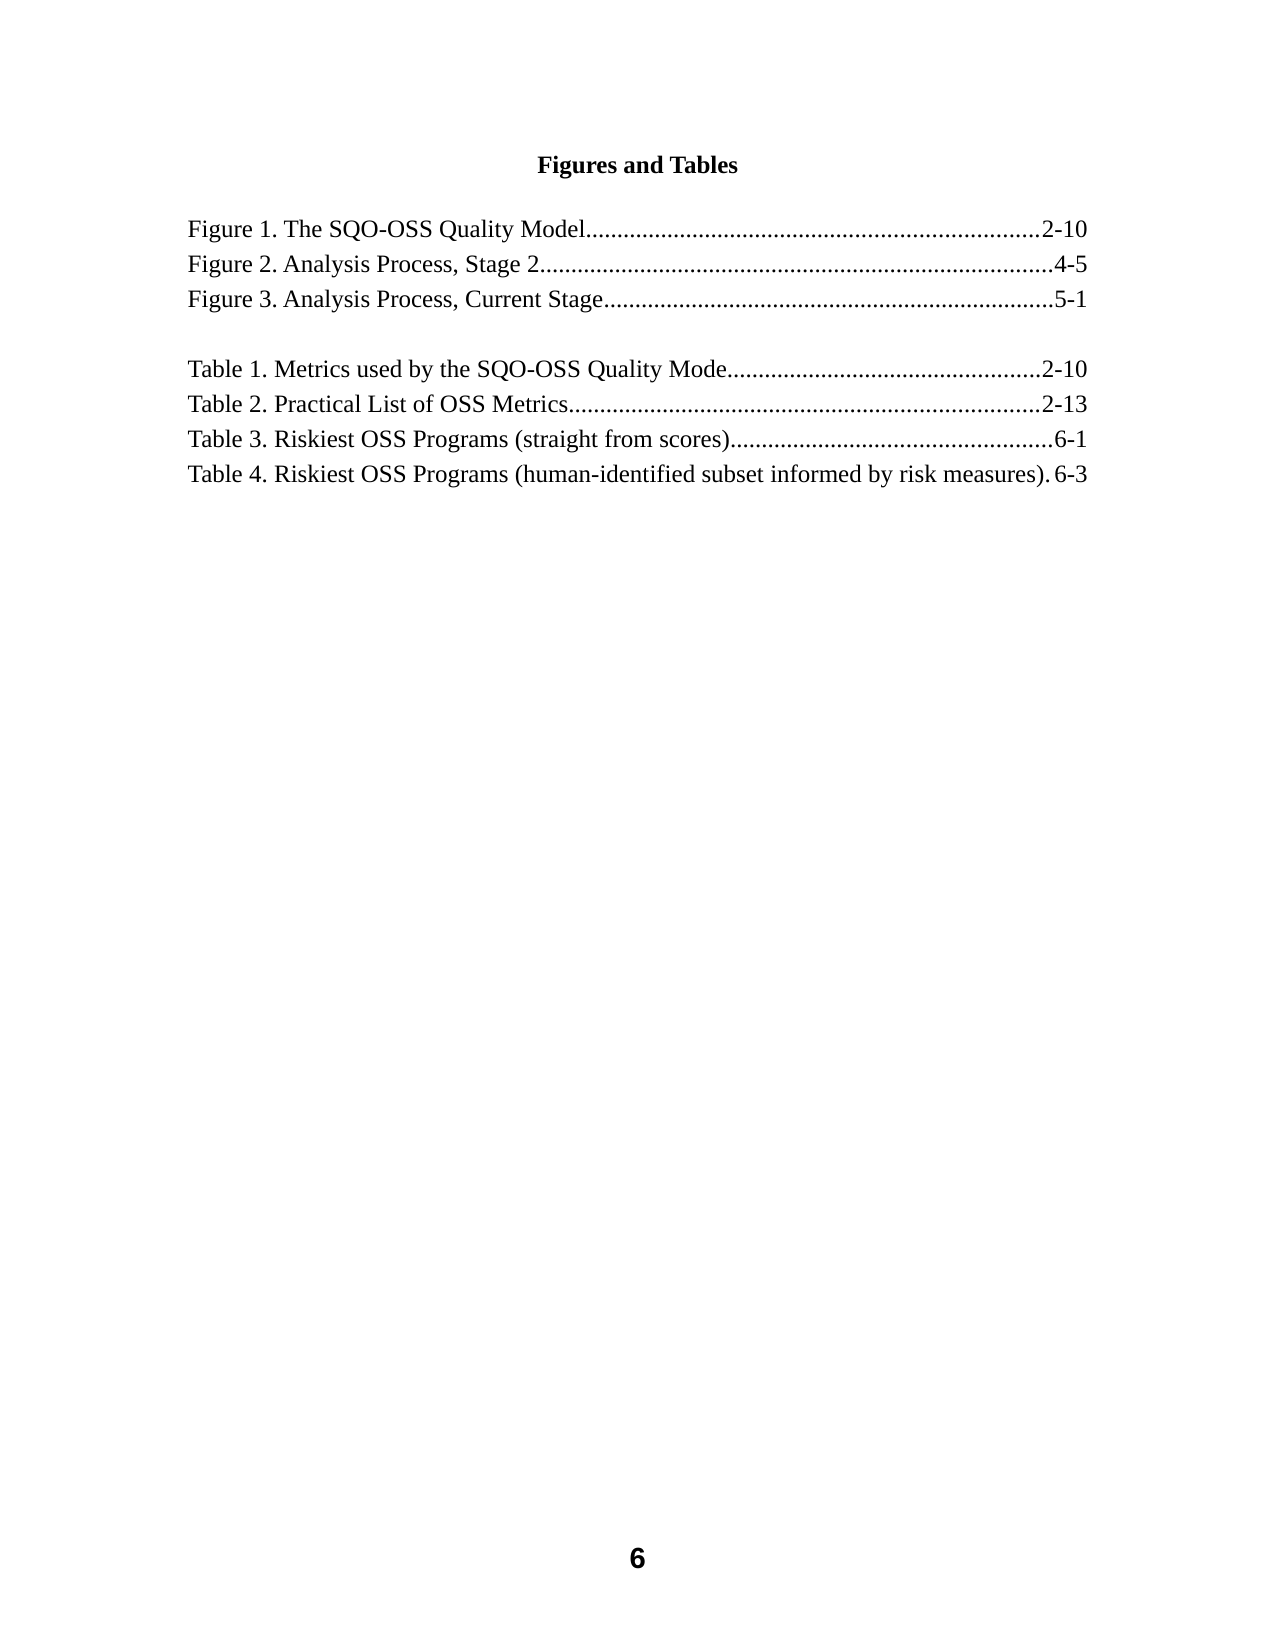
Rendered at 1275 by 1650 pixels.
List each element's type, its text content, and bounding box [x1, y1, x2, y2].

text Figure 2. Analysis Process, Stage 2 4-5 [187, 249, 1087, 277]
text Table 3. Riskiest OSS Programs (straight from scores) 6-1 [187, 424, 1087, 452]
text Table 4. Riskiest OSS Programs (human-identified subset informed by risk measures) 6-3 [187, 459, 1087, 487]
text Figure 3. Analysis Process, Current Stage 5-1 [187, 284, 1087, 312]
text Table 2. Practical List of OSS Metrics 2-13 [187, 389, 1087, 417]
text Figure 1. The SQO-OSS Quality Model 2-10 [187, 214, 1087, 242]
text Table 1. Metrics used by the SQO-OSS Quality Mode 2-10 [187, 354, 1087, 382]
text Figures and Tables [187, 150, 1087, 179]
